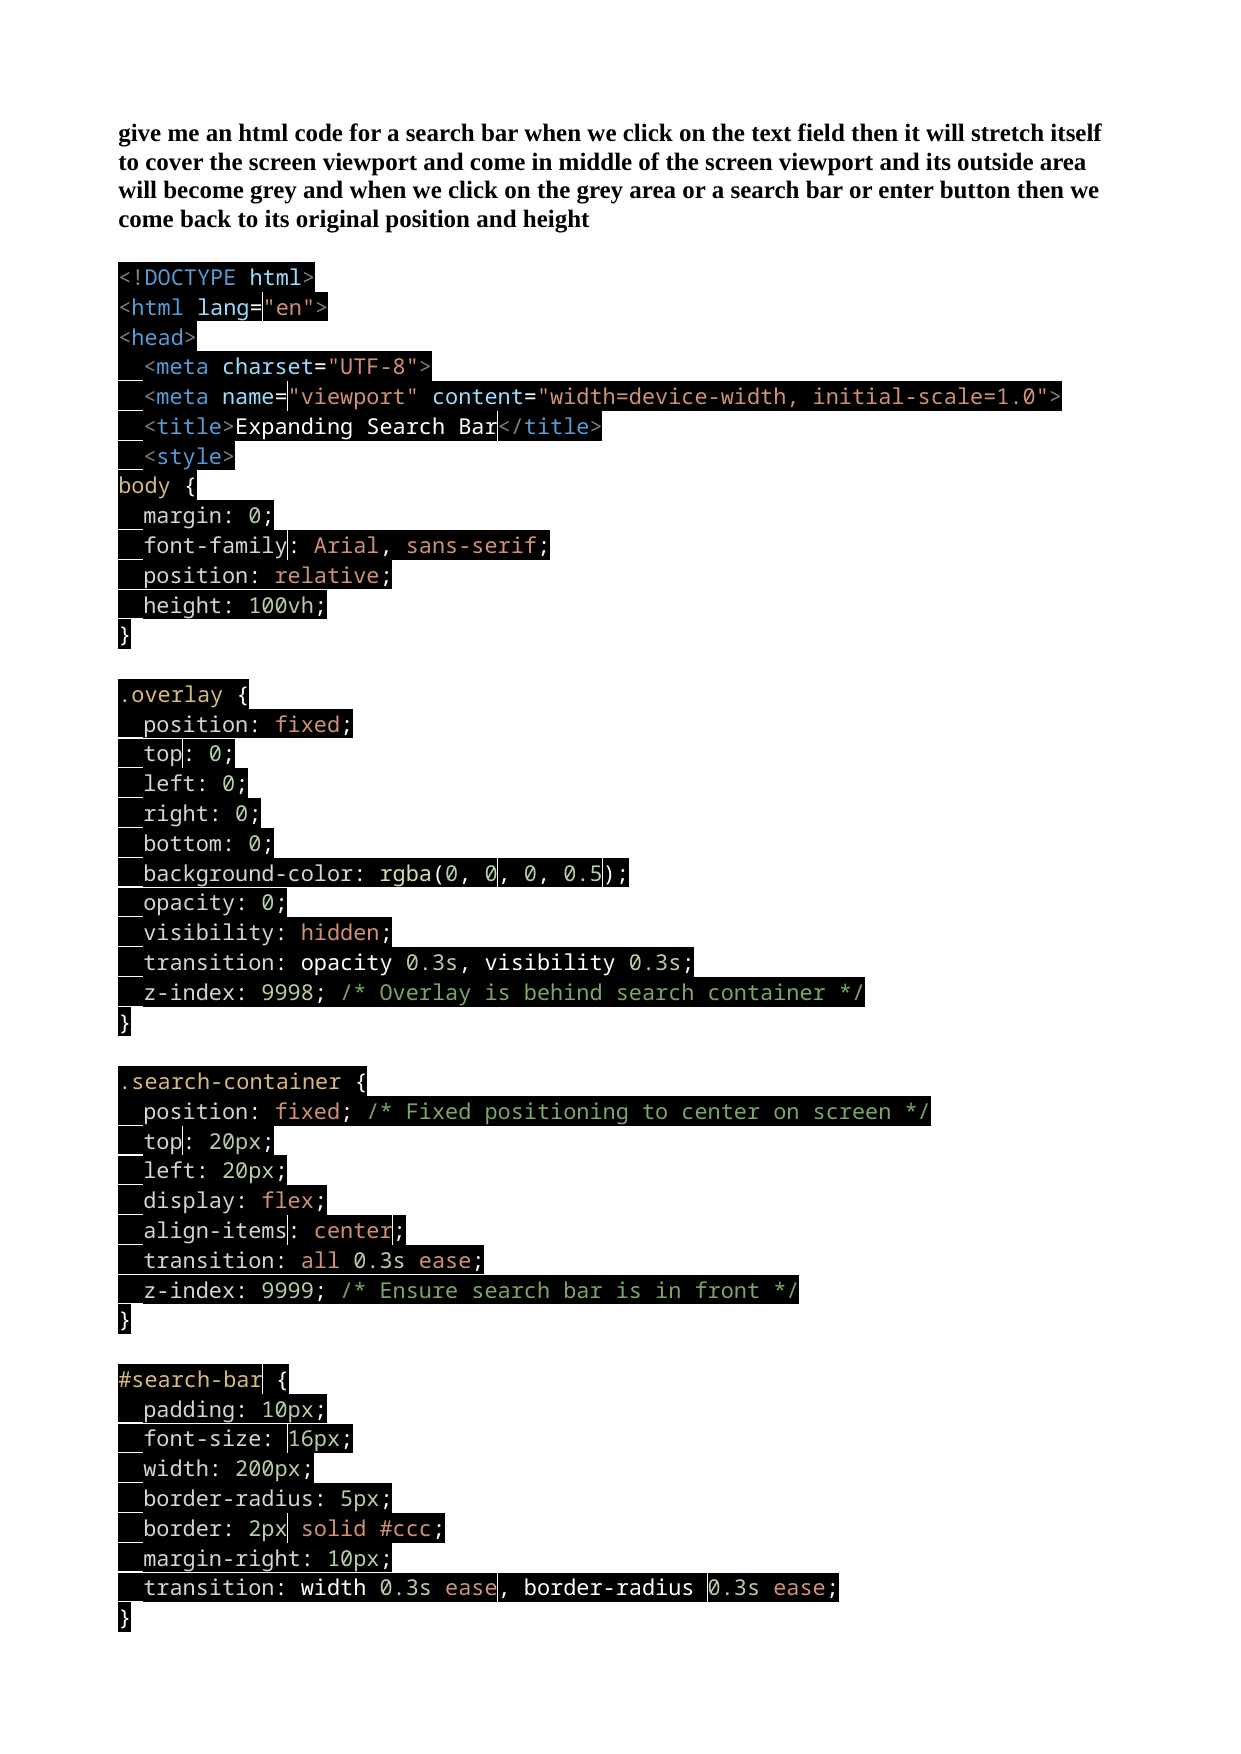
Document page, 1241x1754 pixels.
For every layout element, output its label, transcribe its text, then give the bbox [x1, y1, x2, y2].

text top: 0; [118, 738, 1122, 768]
text width: 200px; [118, 1453, 1122, 1483]
text bottom: 0; [118, 828, 1122, 858]
text } [118, 1602, 1122, 1632]
text z-index: 9998; /* Overlay is behind search container */ [118, 977, 1122, 1007]
text .search-container { [118, 1066, 1122, 1096]
text <title>Expanding Search Bar</title> [118, 411, 1122, 441]
text <head> [118, 321, 1122, 351]
text display: flex; [118, 1185, 1122, 1215]
text .overlay { [118, 679, 1122, 709]
text transition: opacity 0.3s, visibility 0.3s; [118, 947, 1122, 977]
text position: fixed; /* Fixed positioning to center on screen */ [118, 1096, 1122, 1126]
text transition: width 0.3s ease, border-radius 0.3s ease; [118, 1572, 1122, 1602]
text align-items: center; [118, 1215, 1122, 1245]
text <meta charset="UTF-8"> [118, 351, 1122, 381]
text } [118, 1007, 1122, 1036]
text left: 0; [118, 768, 1122, 798]
text margin-right: 10px; [118, 1543, 1122, 1572]
text give me an html code for a search bar when we click on the text field then it will stretch itself to cover the screen viewport and come in middle of the screen viewport and its outside area will become grey and when we click on the grey area or a search bar or enter button then we come back to its original position and height [118, 118, 1122, 233]
text body { [118, 470, 1122, 500]
text height: 100vh; [118, 589, 1122, 619]
text background-color: rgba(0, 0, 0, 0.5); [118, 858, 1122, 887]
text transition: all 0.3s ease; [118, 1245, 1122, 1274]
text #search-bar { [118, 1364, 1122, 1394]
text z-index: 9999; /* Ensure search bar is in front */ [118, 1274, 1122, 1304]
text font-family: Arial, sans-serif; [118, 530, 1122, 560]
text } [118, 1304, 1122, 1334]
text left: 20px; [118, 1155, 1122, 1185]
text <meta name="viewport" content="width=device-width, initial-scale=1.0"> [118, 381, 1122, 411]
text <html lang="en"> [118, 292, 1122, 321]
text <!DOCTYPE html> [118, 262, 1122, 292]
text border-radius: 5px; [118, 1483, 1122, 1513]
text opacity: 0; [118, 887, 1122, 917]
text font-size: 16px; [118, 1423, 1122, 1453]
text position: relative; [118, 560, 1122, 589]
text <style> [118, 441, 1122, 470]
text top: 20px; [118, 1126, 1122, 1155]
text position: fixed; [118, 709, 1122, 738]
text visibility: hidden; [118, 917, 1122, 947]
text border: 2px solid #ccc; [118, 1513, 1122, 1543]
text } [118, 619, 1122, 649]
text right: 0; [118, 798, 1122, 828]
text margin: 0; [118, 500, 1122, 530]
text padding: 10px; [118, 1394, 1122, 1423]
